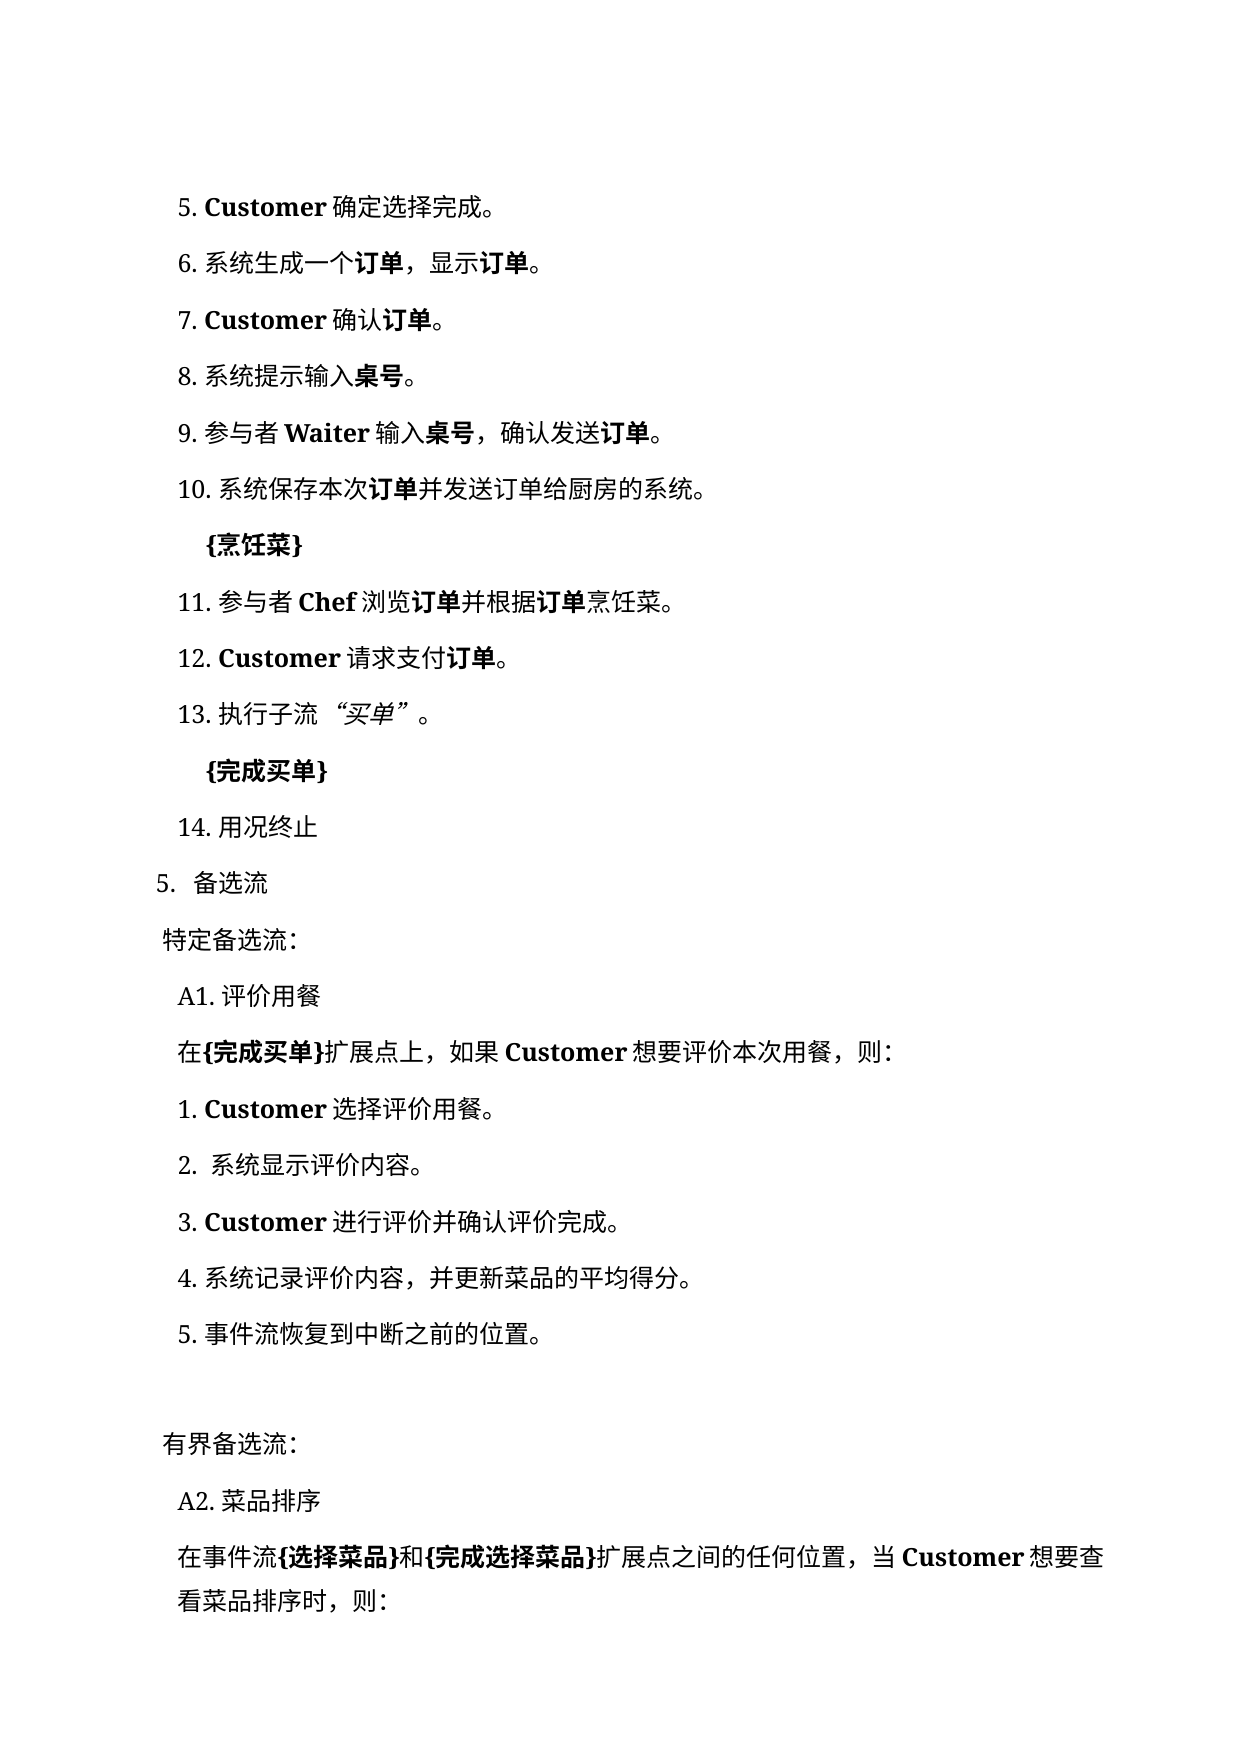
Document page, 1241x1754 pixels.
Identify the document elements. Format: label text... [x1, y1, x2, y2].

list 系统显示评价内容。 [118, 1146, 1122, 1182]
text 有界备选流： [118, 1425, 1122, 1461]
list 系统生成一个订单，显示订单。 [118, 244, 1122, 280]
list 用况终止 [118, 807, 1122, 844]
list Customer确定选择完成。 [118, 188, 1122, 224]
list {烹饪菜} [118, 526, 1122, 562]
list 系统记录评价内容，并更新菜品的平均得分。 [118, 1258, 1122, 1294]
list 参与者Chef浏览订单并根据订单烹饪菜。 [118, 582, 1122, 618]
list 在事件流{选择菜品}和{完成选择菜品}扩展点之间的任何位置，当Customer想要查看菜品排序时，则： [177, 1537, 1122, 1617]
list Customer确认订单。 [118, 300, 1122, 337]
list Customer选择评价用餐。 [118, 1089, 1122, 1126]
list Customer请求支付订单。 [118, 638, 1122, 675]
list 系统提示输入桌号。 [118, 357, 1122, 393]
list 事件流恢复到中断之前的位置。 [118, 1315, 1122, 1351]
list 系统保存本次订单并发送订单给厨房的系统。 [118, 469, 1122, 506]
list 菜品排序 [177, 1481, 1122, 1517]
list 在{完成买单}扩展点上，如果Customer想要评价本次用餐，则： [177, 1033, 1122, 1069]
list 评价用餐 [177, 977, 1122, 1013]
list 备选流 [156, 864, 1122, 900]
list 参与者Waiter输入桌号，确认发送订单。 [118, 413, 1122, 449]
text 特定备选流： [118, 920, 1122, 956]
list 执行子流“买单”。 [118, 695, 1122, 731]
list Customer进行评价并确认评价完成。 [118, 1202, 1122, 1238]
list {完成买单} [118, 751, 1122, 787]
